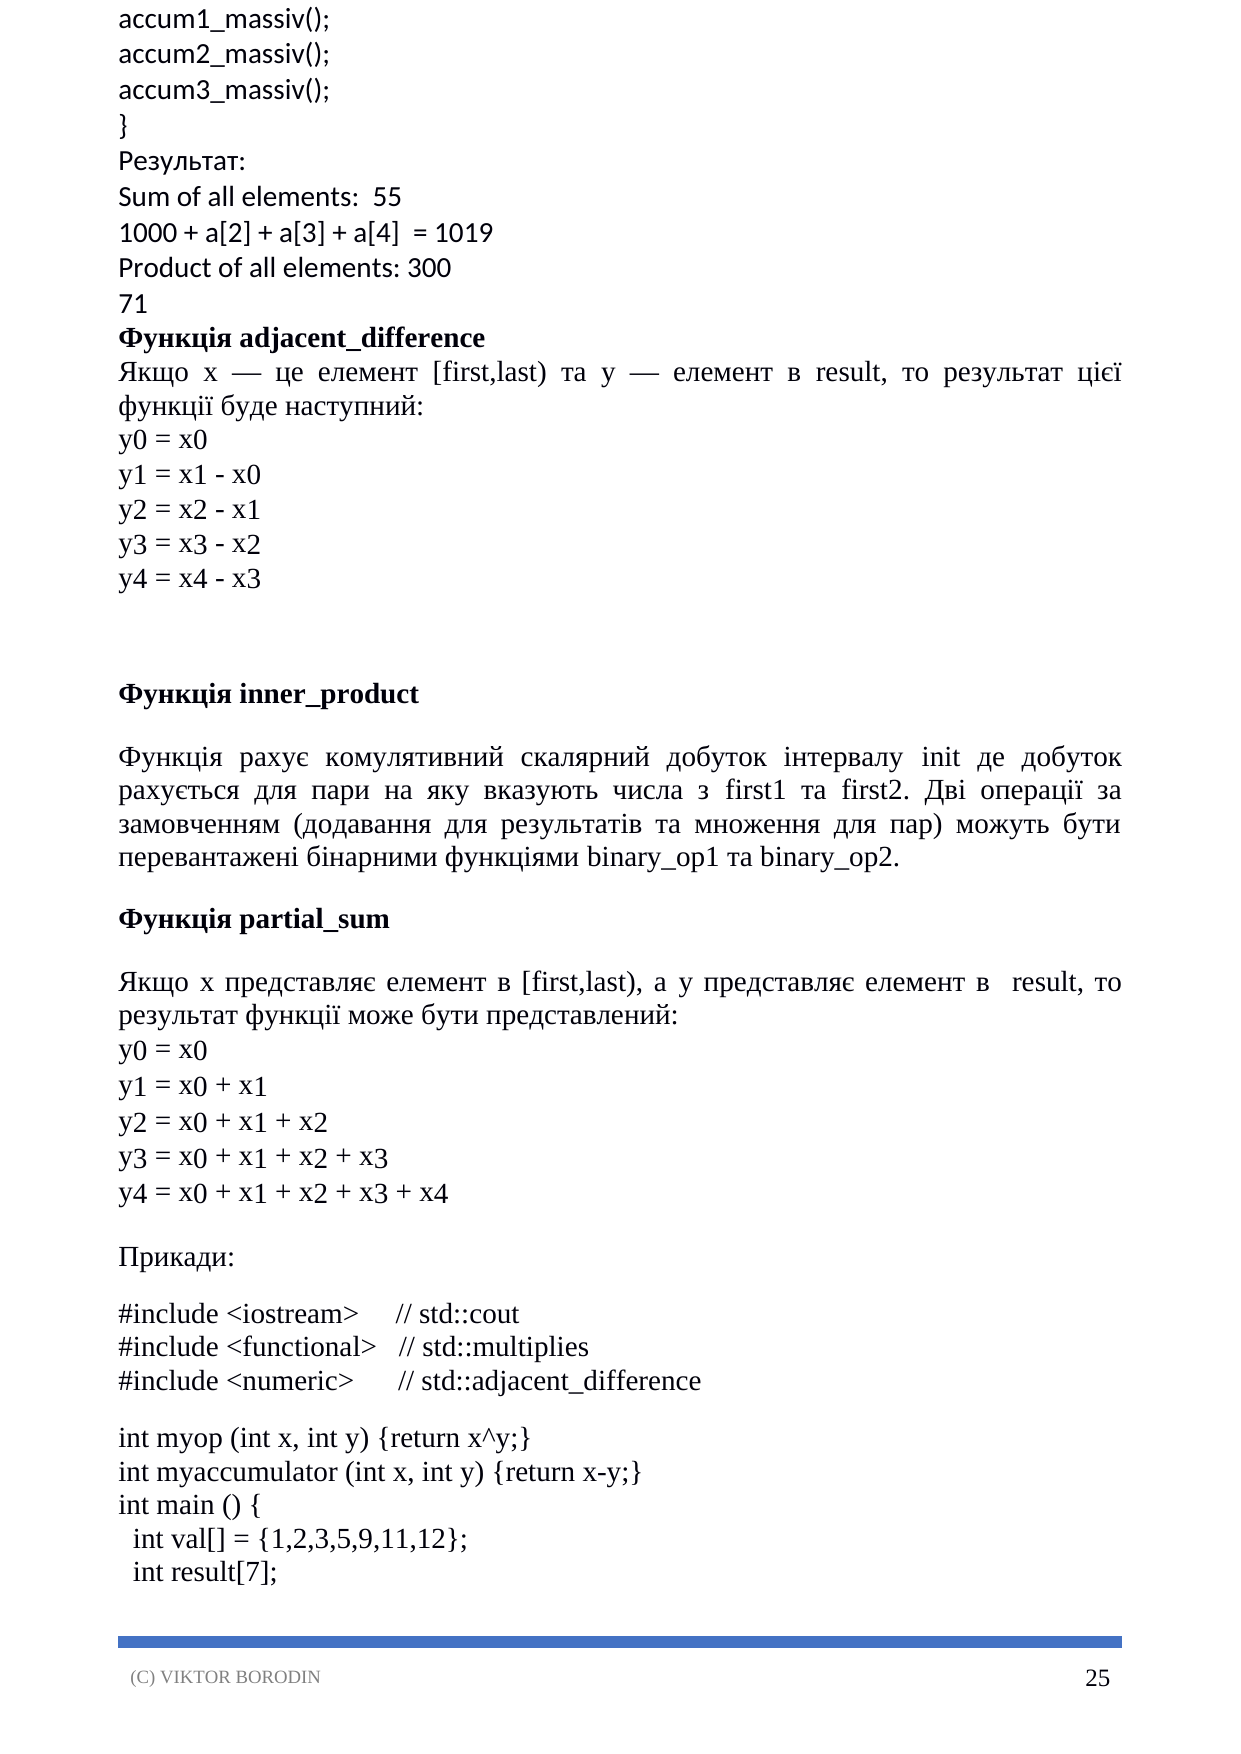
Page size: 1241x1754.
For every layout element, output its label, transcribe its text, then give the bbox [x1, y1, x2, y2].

text accum1_massiv(); [118, 0, 1122, 36]
text } [118, 107, 1122, 142]
text 71 [118, 285, 1122, 321]
text int myaccumulator (int x, int y) {return x-y;} [118, 1454, 1122, 1487]
text 1000 + a[2] + a[3] + a[4] = 1019 [118, 214, 1122, 249]
text int main () { [118, 1487, 1122, 1521]
subtitle y0 = x0 [118, 421, 1122, 456]
text int val[] = {1,2,3,5,9,11,12}; [118, 1521, 1122, 1554]
text int myop (int x, int y) {return x^y;} [118, 1420, 1122, 1454]
subtitle Функція adjacent_difference [118, 321, 1122, 354]
text Product of all elements: 300 [118, 249, 1122, 285]
text Якщо x представляє елемент в [first,last), а y представляє елемент в result, то результат функції може бути представлений: [118, 964, 1122, 1031]
text #include <numeric> // std::adjacent_difference [118, 1363, 1122, 1397]
text Результат: [118, 142, 1122, 178]
text y3 = x0 + x1 + x2 + x3 [118, 1138, 1122, 1174]
subtitle y2 = x2 - x1 [118, 491, 1122, 526]
subtitle Якщо x — це елемент [first,last) та y — елемент в result, то результат цієї функції буде наступний: [118, 354, 1122, 421]
text accum3_massiv(); [118, 71, 1122, 107]
subtitle y3 = x3 - x2 [118, 526, 1122, 560]
text int result[7]; [118, 1554, 1122, 1588]
text #include <functional> // std::multiplies [118, 1329, 1122, 1363]
text y4 = x0 + x1 + x2 + x3 + x4 [118, 1174, 1122, 1210]
subtitle Функція partial_sum [118, 902, 1122, 935]
text #include <iostream> // std::cout [118, 1296, 1122, 1329]
text y1 = x0 + x1 [118, 1067, 1122, 1103]
text accum2_massiv(); [118, 36, 1122, 71]
text Sum of all elements: 55 [118, 178, 1122, 214]
subtitle y1 = x1 - x0 [118, 456, 1122, 491]
subtitle y4 = x4 - x3 [118, 560, 1122, 595]
text y2 = x0 + x1 + x2 [118, 1103, 1122, 1138]
text Функція рахує комулятивний скалярний добуток інтервалу init де добуток рахується для пари на яку вказують числа з first1 та first2. Дві операції за замовченням (додавання для результатів та множення для пар) можуть бути перевантажені бінарними функціями binary_op1 та binary_op2. [118, 739, 1122, 873]
text y0 = x0 [118, 1031, 1122, 1067]
text Прикади: [118, 1239, 1122, 1272]
subtitle Функція inner_product [118, 676, 1122, 710]
